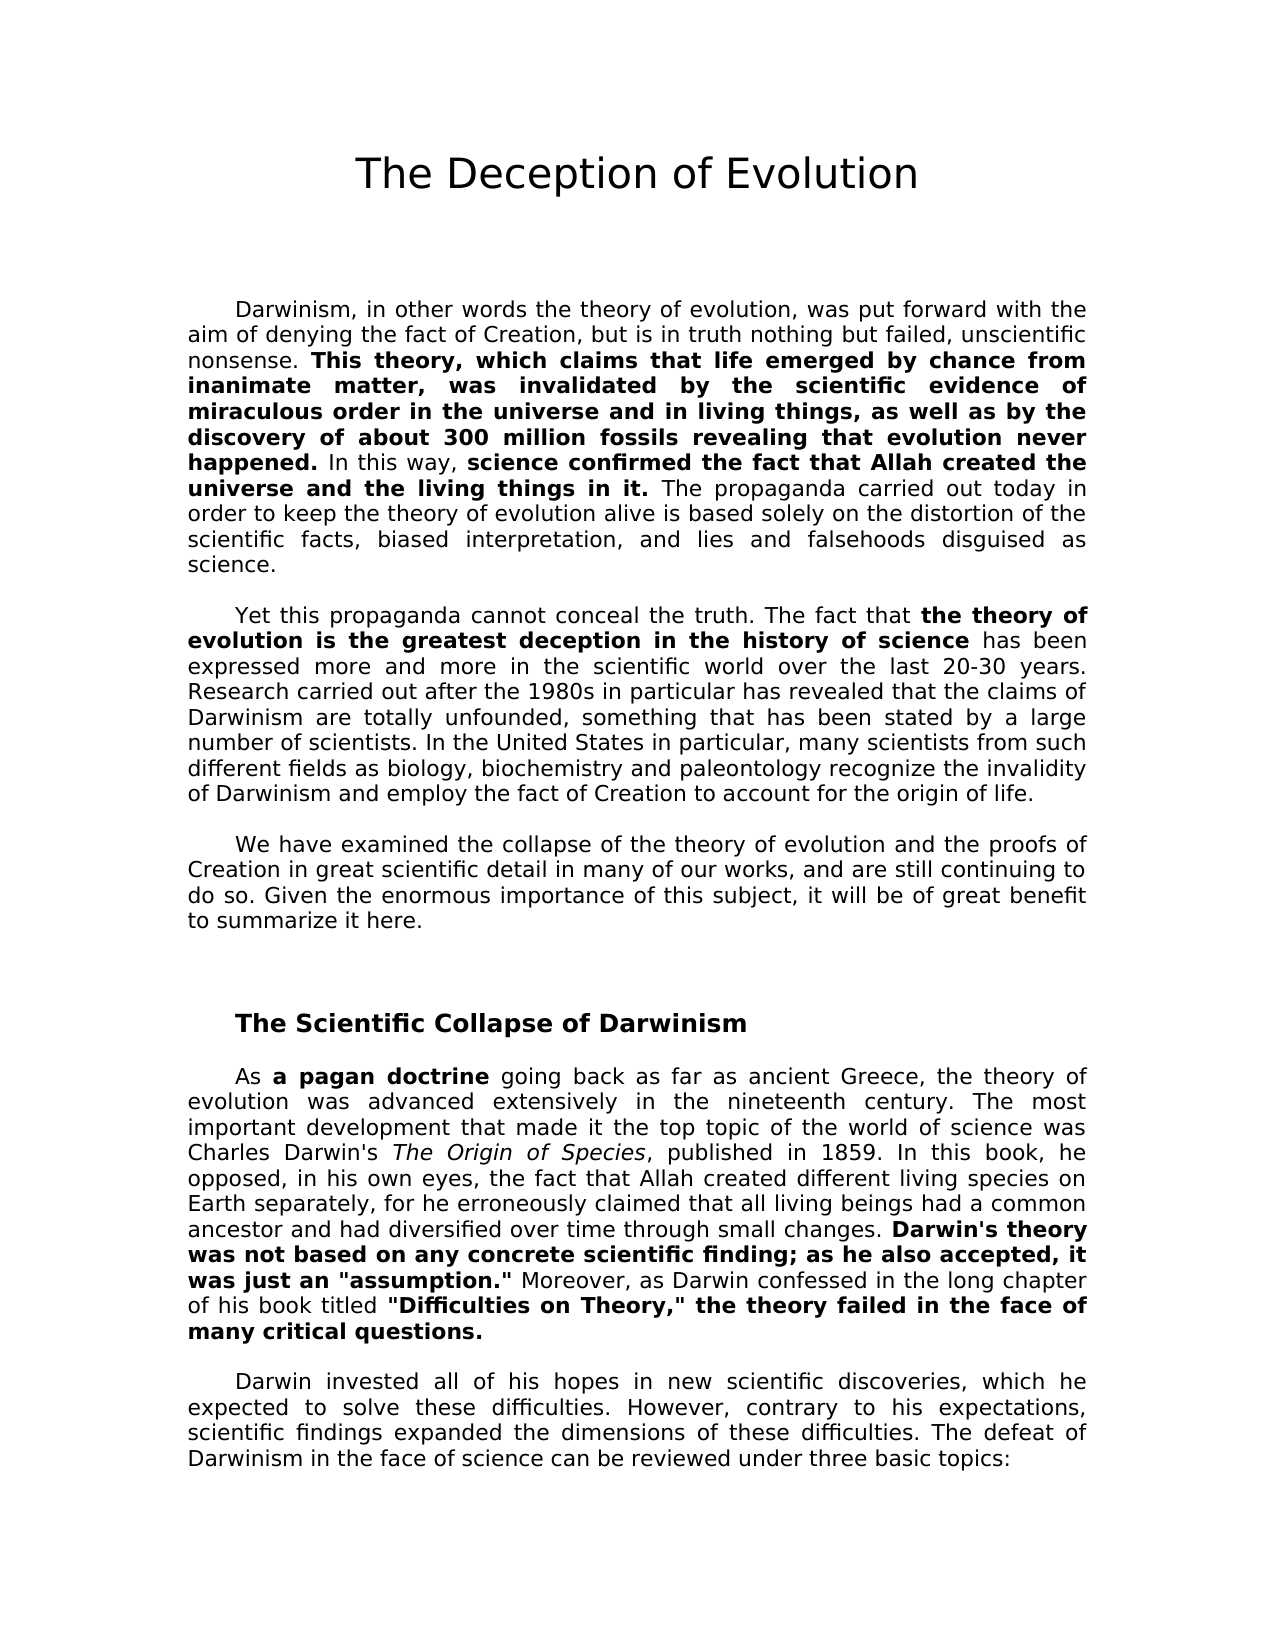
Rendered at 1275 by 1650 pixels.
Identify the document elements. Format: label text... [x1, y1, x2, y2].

text Darwin invested all of his hopes in new scientific discoveries, which he expected to solve these difficulties. However, contrary to his expectations, scientific findings expanded the dimensions of these difficulties. The defeat of Darwinism in the face of science can be reviewed under three basic topics: [187, 1369, 1087, 1472]
text We have examined the collapse of the theory of evolution and the proofs of Creation in great scientific detail in many of our works, and are still continuing to do so. Given the enormous importance of this subject, it will be of great benefit to summarize it here. [187, 832, 1087, 934]
text Darwinism, in other words the theory of evolution, was put forward with the aim of denying the fact of Creation, but is in truth nothing but failed, unscientific nonsense. This theory, which claims that life emerged by chance from inanimate matter, was invalidated by the scientific evidence of miraculous order in the universe and in living things, as well as by the discovery of about 300 million fossils revealing that evolution never happened. In this way, science confirmed the fact that Allah created the universe and the living things in it. The propaganda carried out today in order to keep the theory of evolution alive is based solely on the distortion of the scientific facts, biased interpretation, and lies and falsehoods disguised as science. [187, 297, 1087, 578]
text The Deception of Evolution [187, 150, 1087, 198]
text The Scientific Collapse of Darwinism [187, 1009, 1087, 1039]
text As a pagan doctrine going back as far as ancient Greece, the theory of evolution was advanced extensively in the nineteenth century. The most important development that made it the top topic of the world of science was Charles Darwin's The Origin of Species, published in 1859. In this book, he opposed, in his own eyes, the fact that Allah created different living species on Earth separately, for he erroneously claimed that all living beings had a common ancestor and had diversified over time through small changes. Darwin's theory was not based on any concrete scientific finding; as he also accepted, it was just an "assumption." Moreover, as Darwin confessed in the long chapter of his book titled "Difficulties on Theory," the theory failed in the face of many critical questions. [187, 1064, 1087, 1344]
text Yet this propaganda cannot conceal the truth. The fact that the theory of evolution is the greatest deception in the history of science has been expressed more and more in the scientific world over the last 20-30 years. Research carried out after the 1980s in particular has revealed that the claims of Darwinism are totally unfounded, something that has been stated by a large number of scientists. In the United States in particular, many scientists from such different fields as biology, biochemistry and paleontology recognize the invalidity of Darwinism and employ the fact of Creation to account for the origin of life. [187, 603, 1087, 807]
